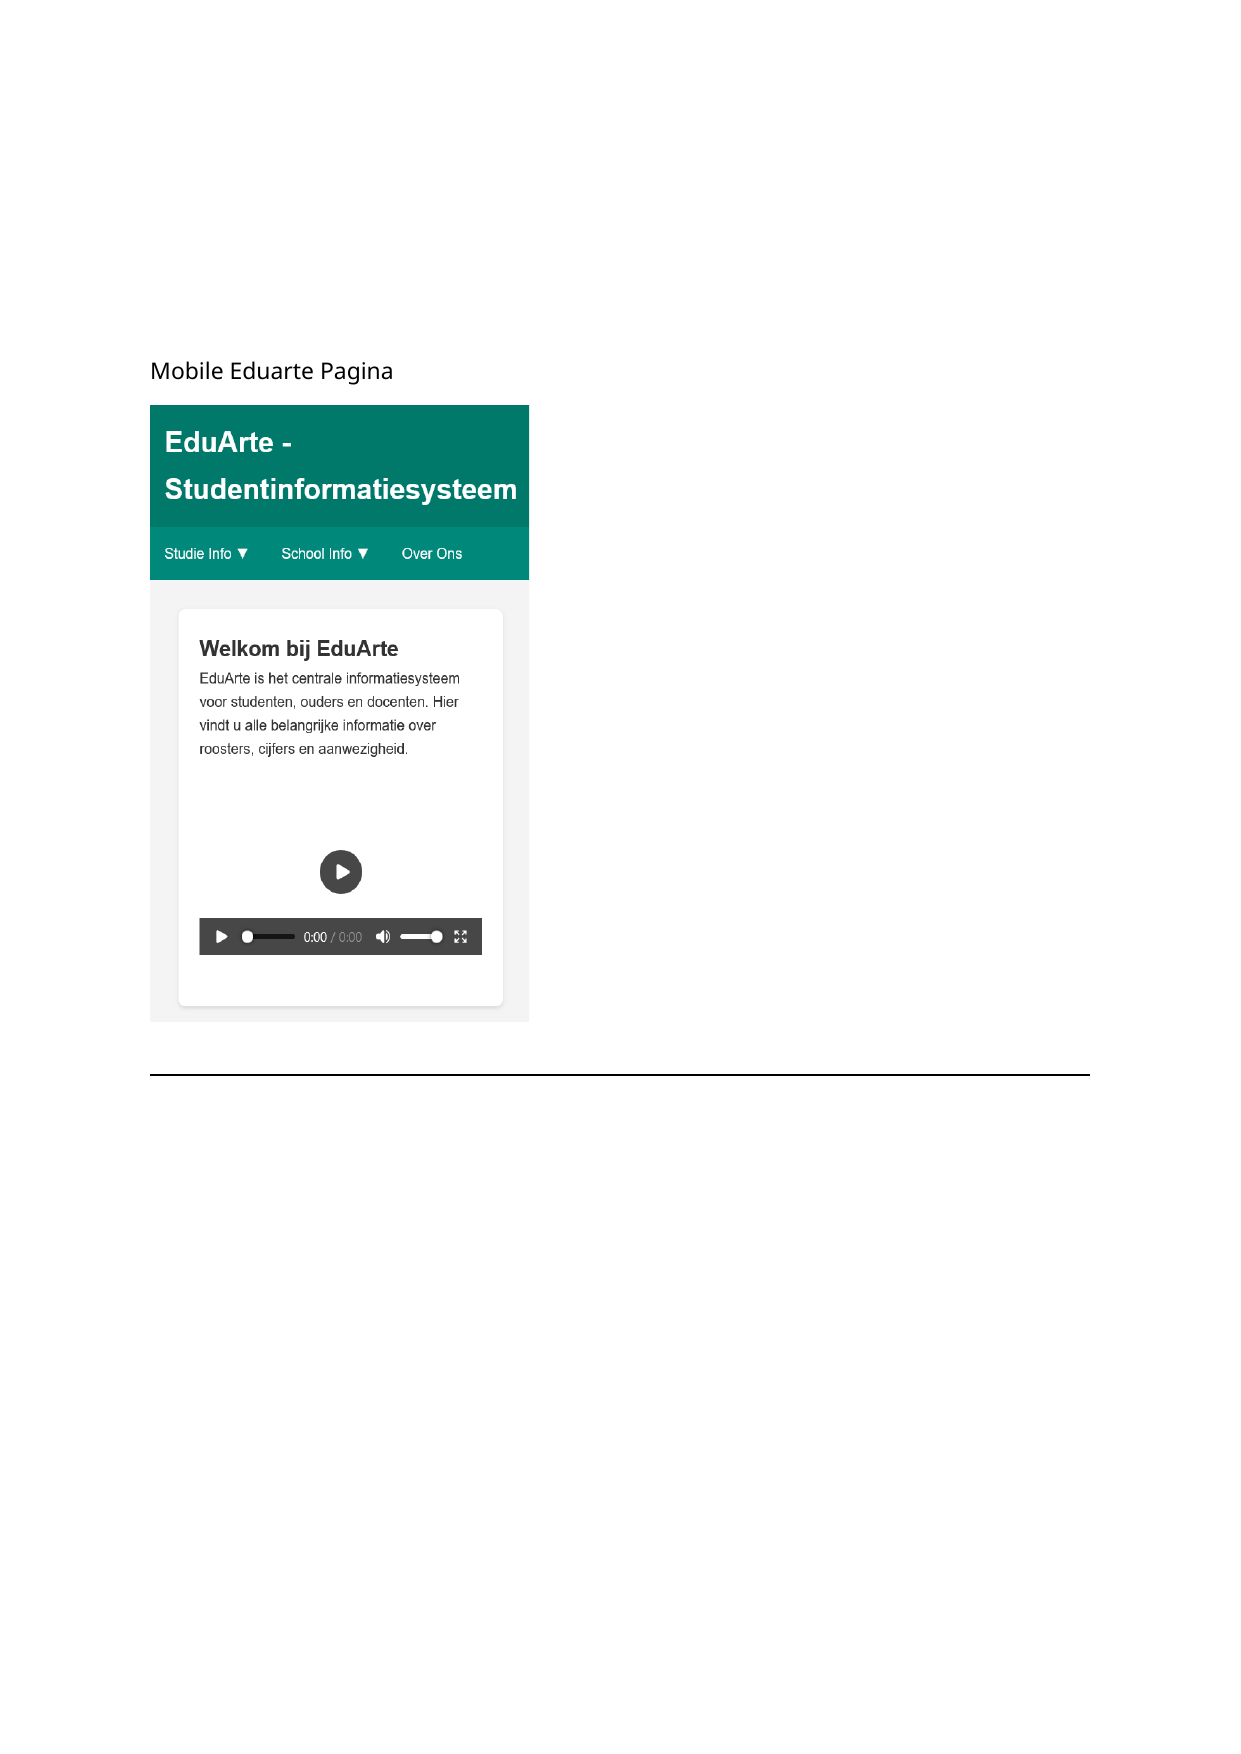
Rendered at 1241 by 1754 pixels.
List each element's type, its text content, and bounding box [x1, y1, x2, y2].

text Mobile Eduarte Pagina [150, 355, 1090, 386]
